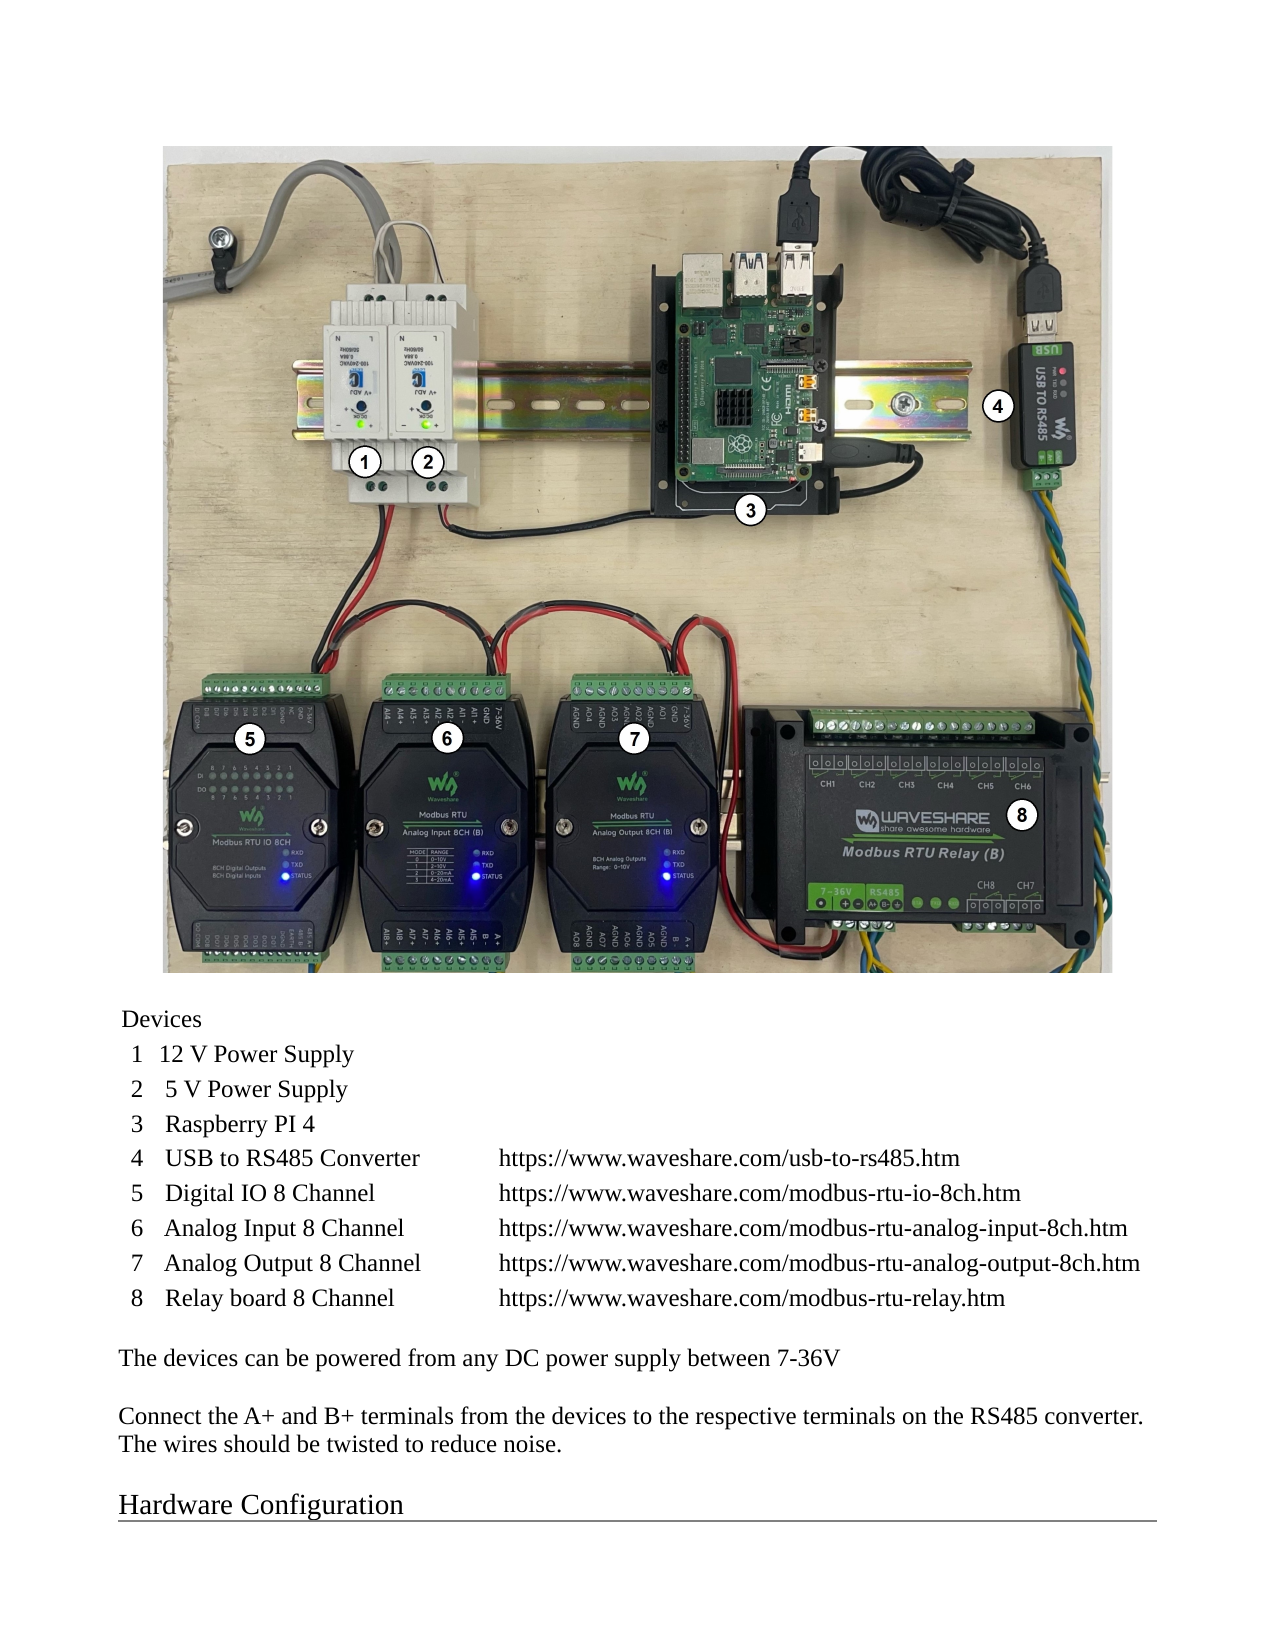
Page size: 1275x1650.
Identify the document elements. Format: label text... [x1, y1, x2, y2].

table_cell [496, 1106, 1171, 1141]
table_cell 3 [118, 1106, 156, 1141]
table_cell Digital IO 8 Channel [156, 1175, 496, 1210]
table_cell Raspberry PI 4 [156, 1106, 496, 1141]
table_cell 6 [118, 1210, 156, 1245]
picture [162, 146, 1113, 973]
table_cell Analog Output 8 Channel [156, 1245, 496, 1280]
table_cell https://www.waveshare.com/modbus-rtu-analog-input-8ch.htm [496, 1210, 1171, 1245]
text Connect the A+ and B+ terminals from the devices to the respective terminals on the RS485 converter. The wires should be twisted to reduce noise. [118, 1401, 1157, 1458]
table_header Devices [118, 1001, 1171, 1036]
table_cell 4 [118, 1141, 156, 1175]
table_cell 2 [118, 1071, 156, 1106]
table_cell 7 [118, 1245, 156, 1280]
table_cell https://www.waveshare.com/modbus-rtu-relay.htm [496, 1280, 1171, 1314]
table_cell 1 [118, 1036, 156, 1071]
table_cell [496, 1036, 1171, 1071]
table_cell [496, 1071, 1171, 1106]
table_cell Relay board 8 Channel [156, 1280, 496, 1314]
table_cell 8 [118, 1280, 156, 1314]
table_cell https://www.waveshare.com/modbus-rtu-analog-output-8ch.htm [496, 1245, 1171, 1280]
table_cell 12 V Power Supply [156, 1036, 496, 1071]
table_cell Analog Input 8 Channel [156, 1210, 496, 1245]
table_cell 5 V Power Supply [156, 1071, 496, 1106]
text Hardware Configuration [118, 1487, 1157, 1520]
table_cell https://www.waveshare.com/usb-to-rs485.htm [496, 1141, 1171, 1175]
text The devices can be powered from any DC power supply between 7-36V [118, 1343, 1157, 1372]
table_cell 5 [118, 1175, 156, 1210]
table_cell USB to RS485 Converter [156, 1141, 496, 1175]
table_cell https://www.waveshare.com/modbus-rtu-io-8ch.htm [496, 1175, 1171, 1210]
